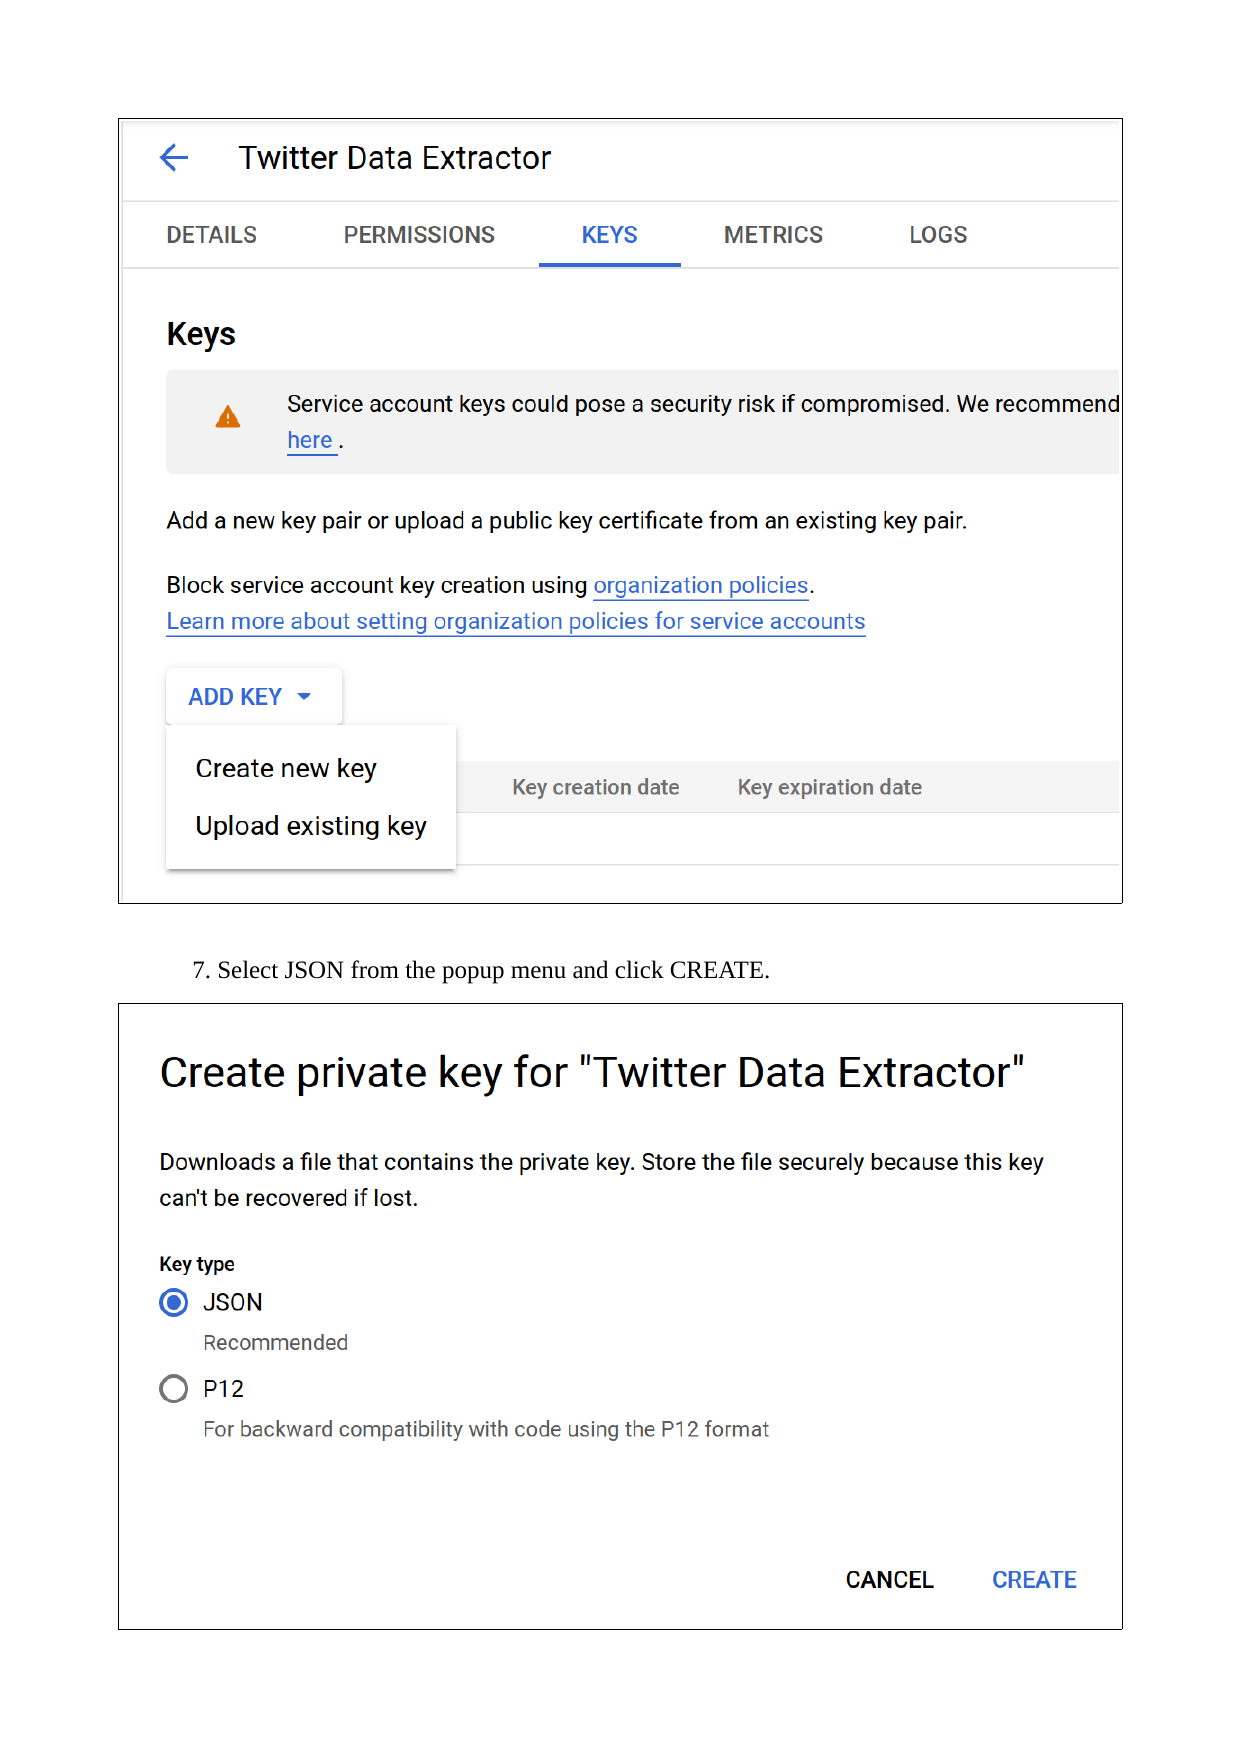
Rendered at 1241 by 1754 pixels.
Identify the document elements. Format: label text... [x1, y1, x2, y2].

picture [121, 1005, 1119, 1626]
picture [121, 121, 1119, 901]
text 7. Select JSON from the popup menu and click CREATE. [118, 955, 1122, 984]
